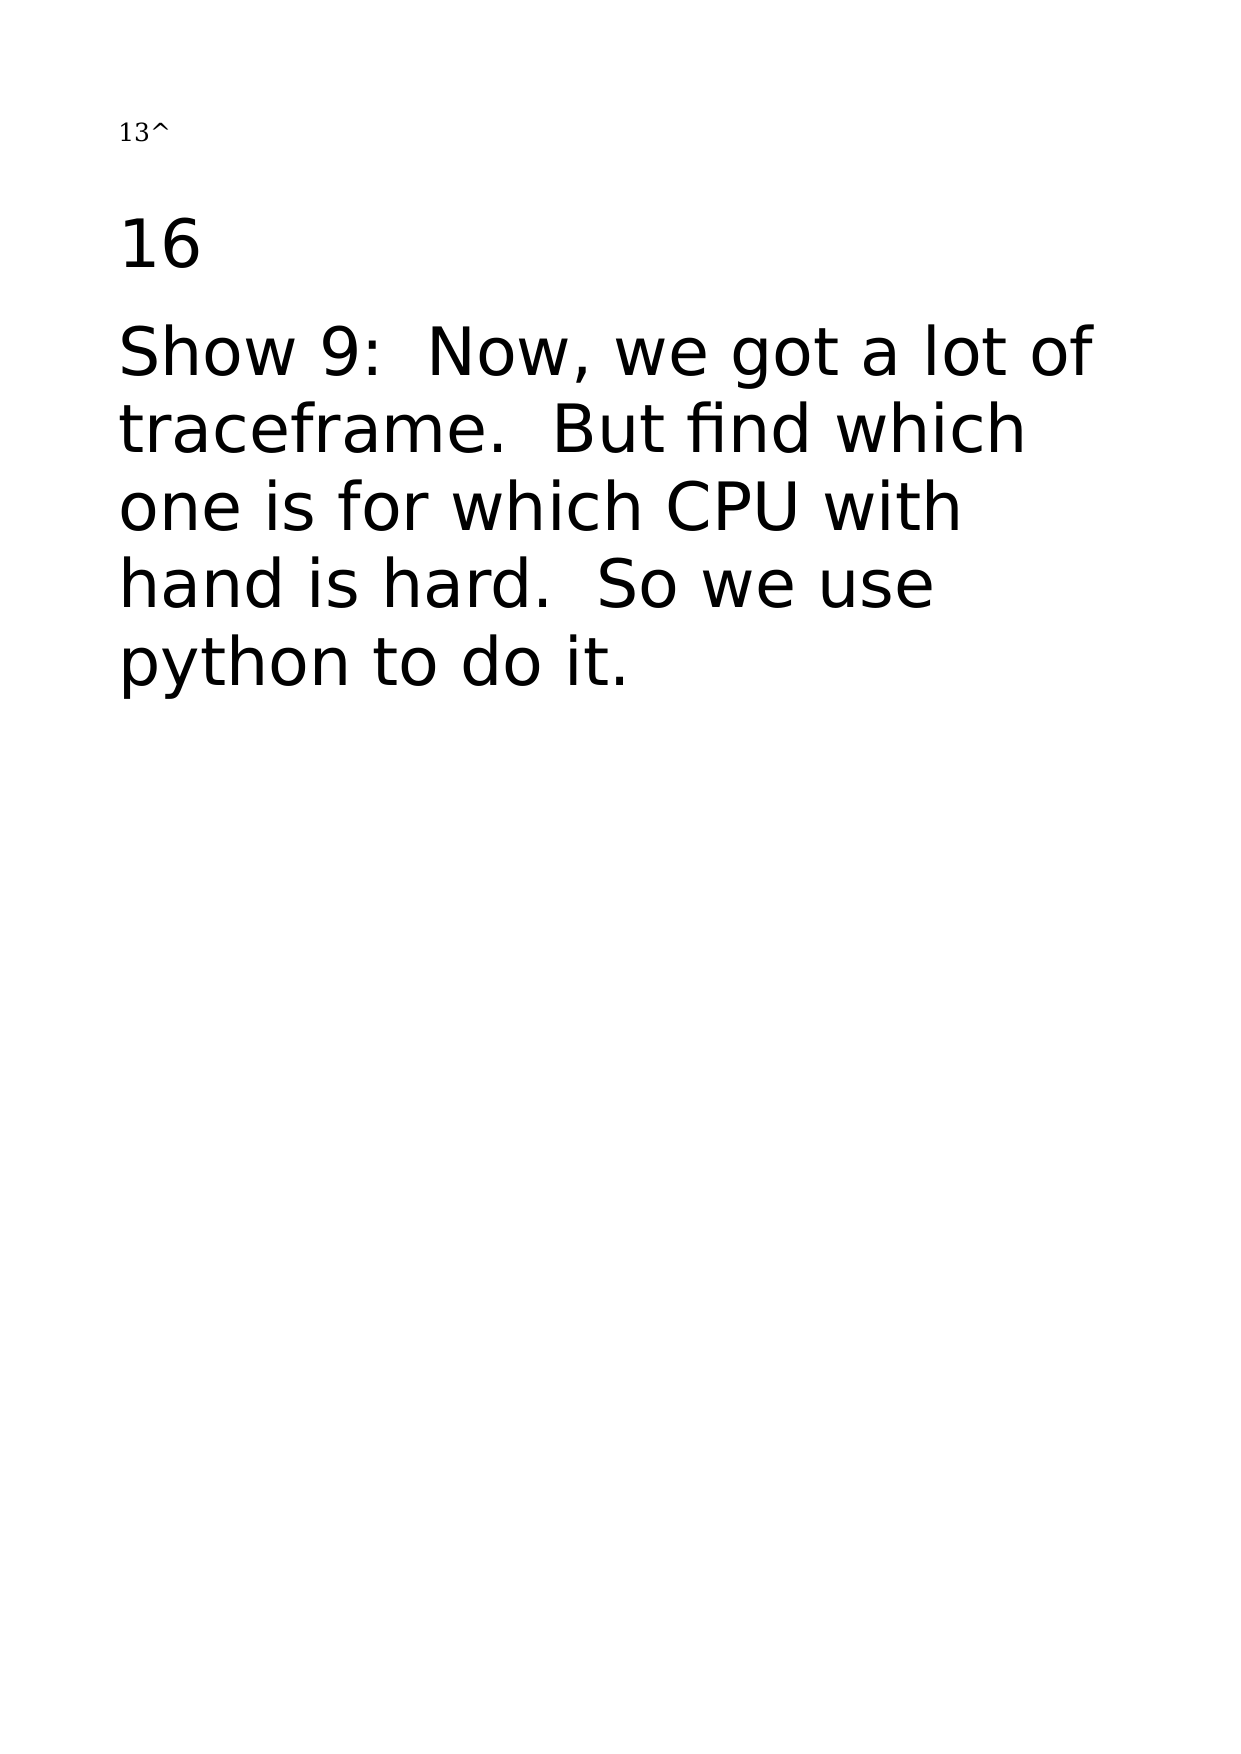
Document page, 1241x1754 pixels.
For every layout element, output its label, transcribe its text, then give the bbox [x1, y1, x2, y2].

text Show 9: Now, we got a lot of traceframe. But find which one is for which CPU with hand is hard. So we use python to do it. [118, 313, 1122, 701]
text 16 [118, 206, 1122, 283]
